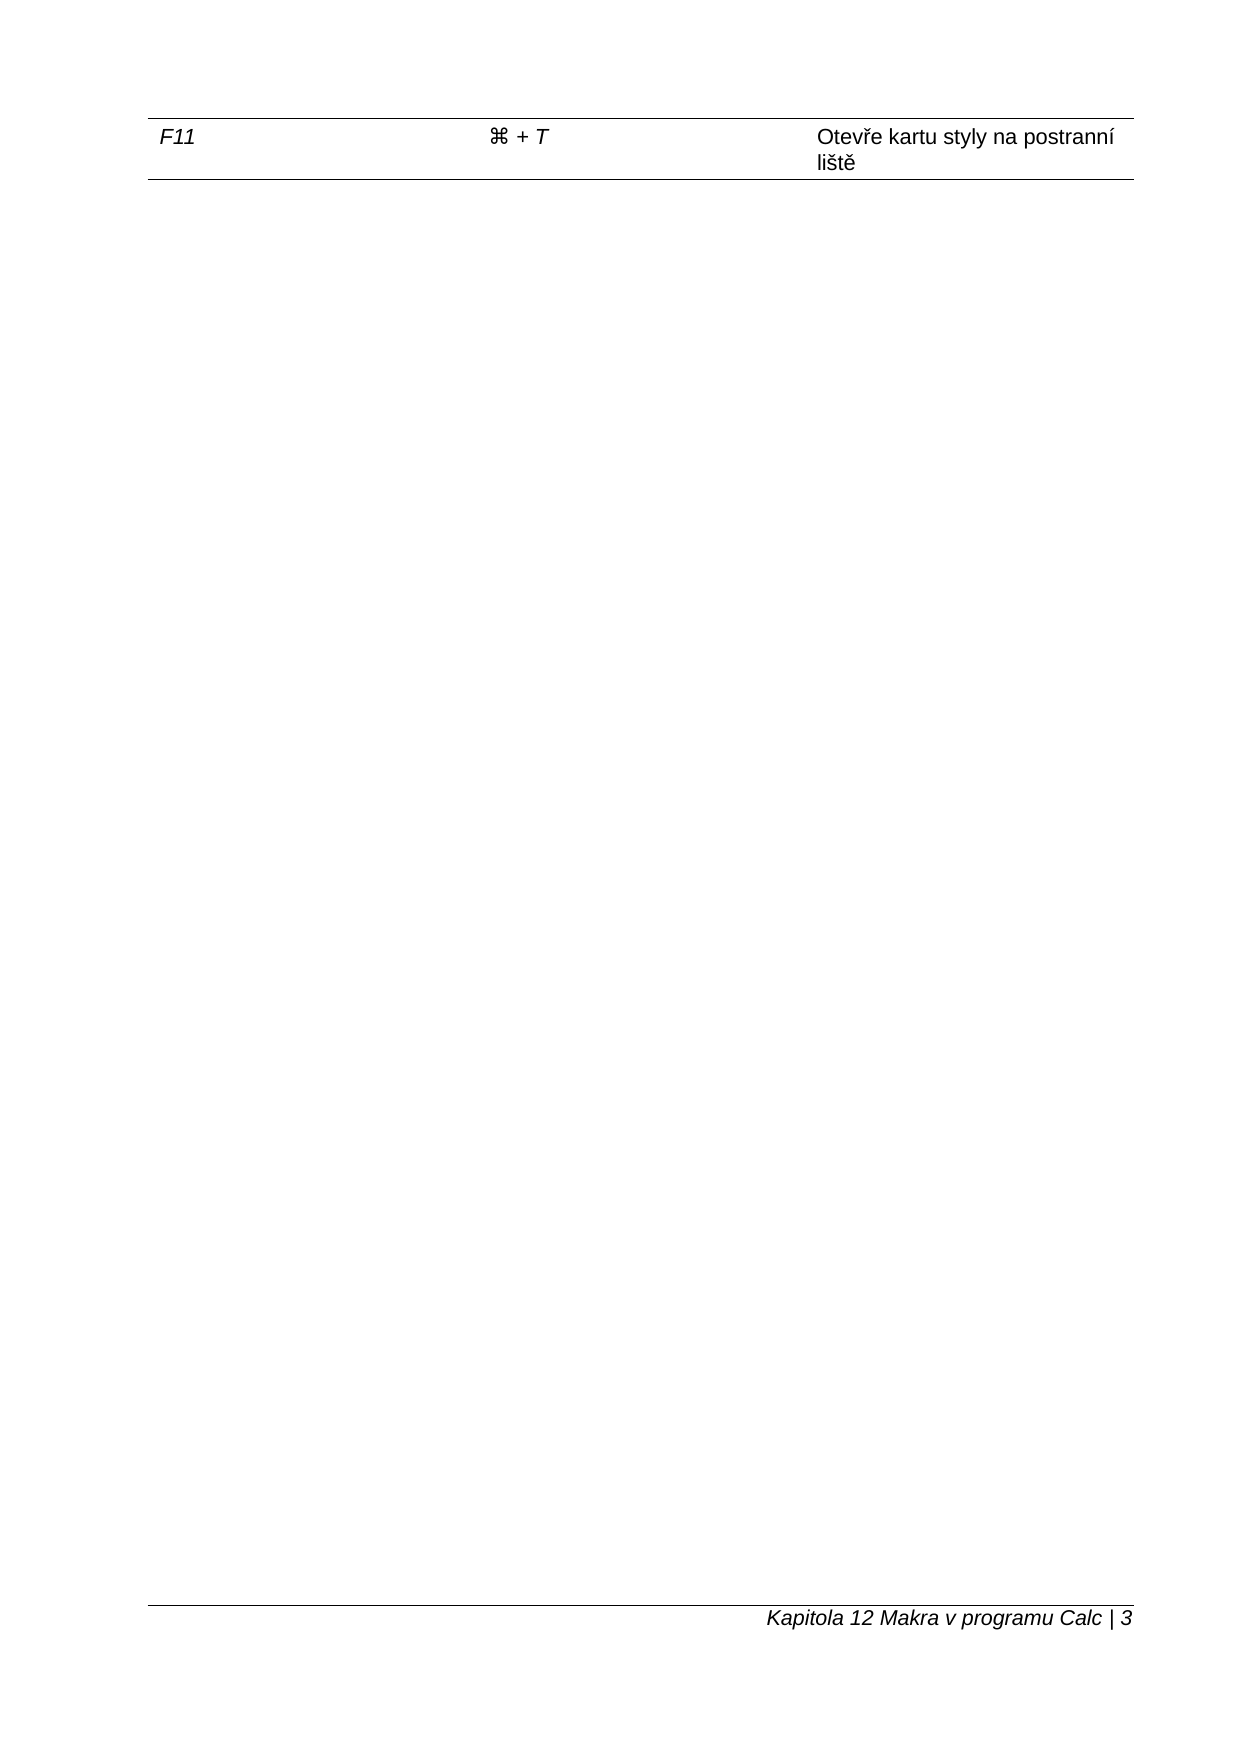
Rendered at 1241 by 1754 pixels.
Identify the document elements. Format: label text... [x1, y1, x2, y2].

table_cell ⌘ + T [476, 119, 805, 179]
table_cell F11 [148, 119, 476, 179]
table_cell Otevře kartu styly na postranní liště [805, 119, 1134, 179]
